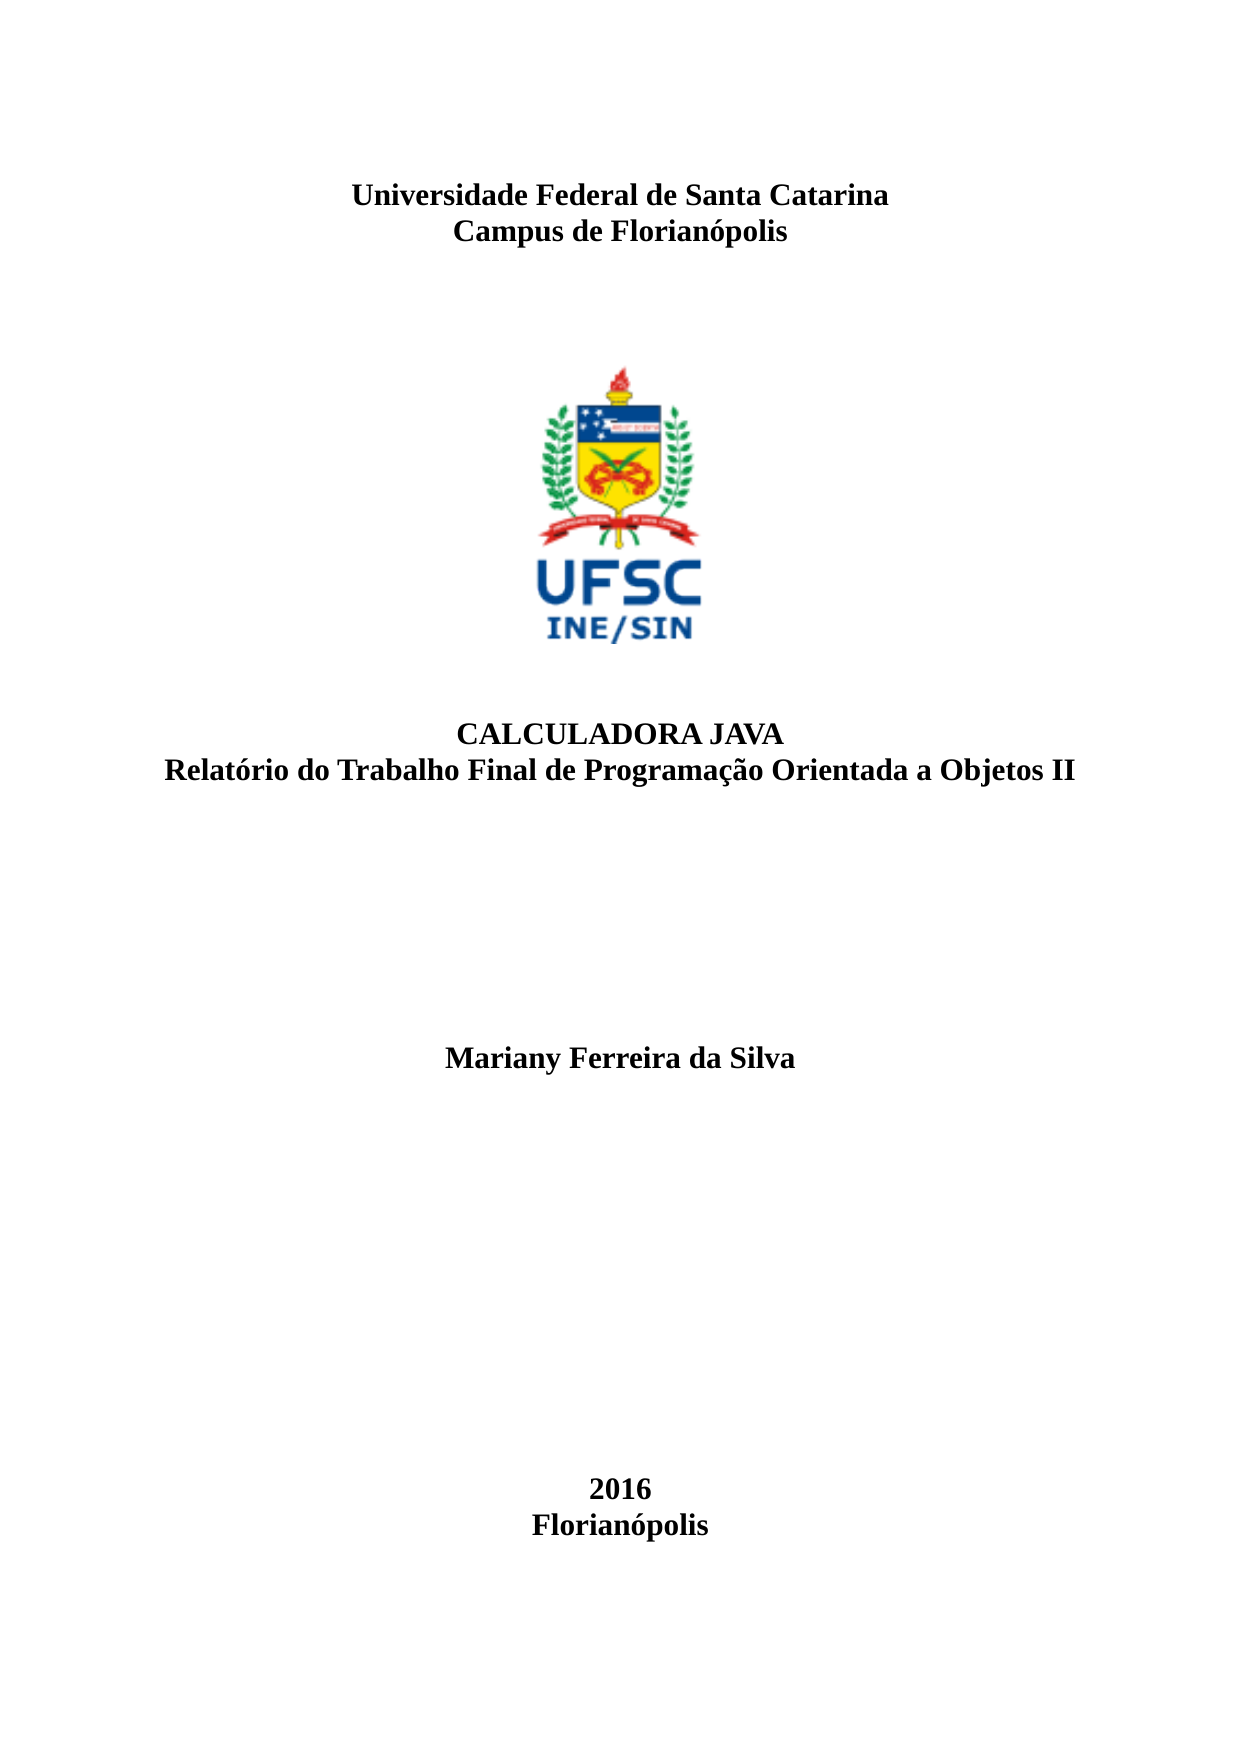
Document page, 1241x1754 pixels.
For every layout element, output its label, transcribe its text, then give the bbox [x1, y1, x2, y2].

text Relatório do Trabalho Final de Programação Orientada a Objetos II [118, 751, 1122, 787]
text 2016 [118, 1470, 1122, 1506]
text Florianópolis [118, 1506, 1122, 1542]
text Universidade Federal de Santa Catarina [118, 176, 1122, 212]
picture [530, 361, 710, 644]
text Mariany Ferreira da Silva [118, 1039, 1122, 1075]
text CALCULADORA JAVA [118, 715, 1122, 751]
text Campus de Florianópolis [118, 212, 1122, 248]
